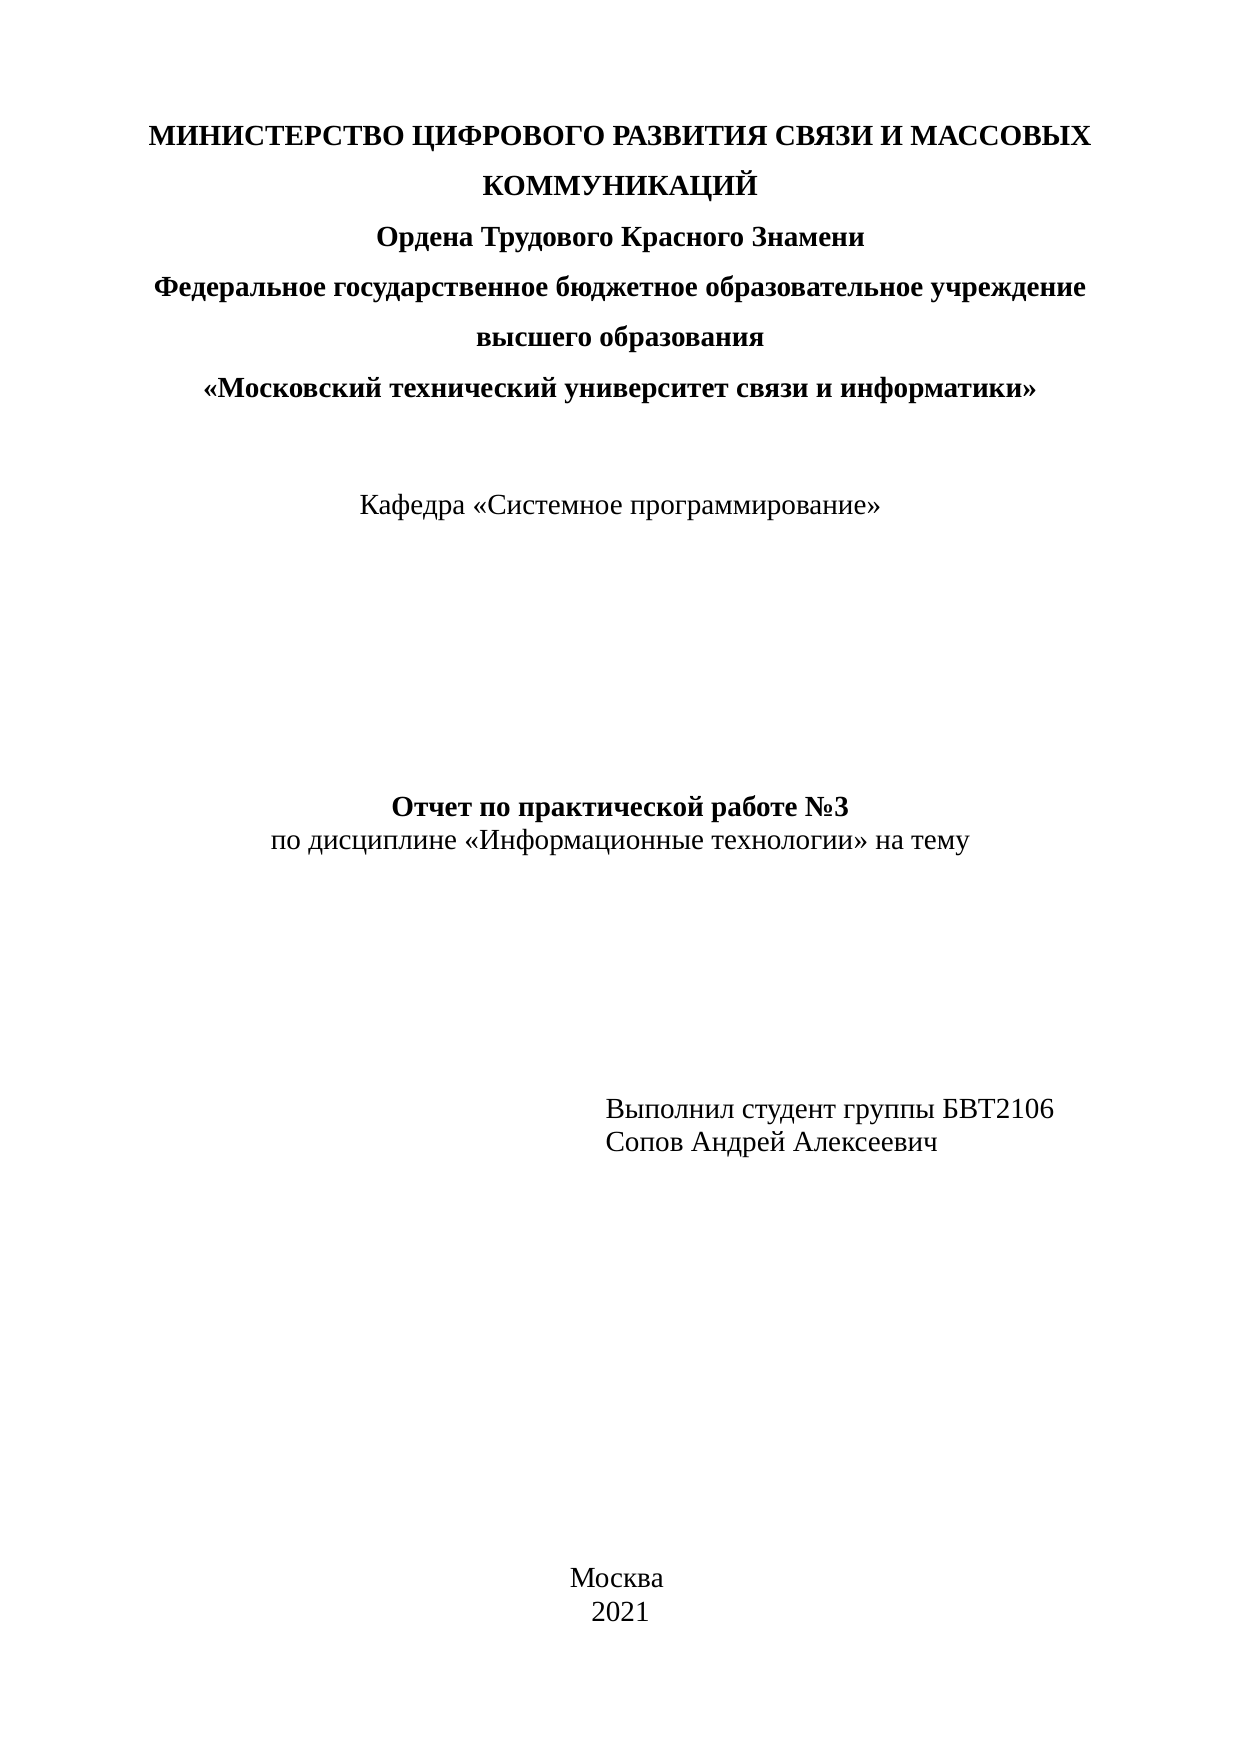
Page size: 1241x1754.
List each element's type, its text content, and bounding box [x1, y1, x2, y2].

text Москва [118, 1560, 1122, 1594]
text Отчет по практической работе №3 [118, 789, 1122, 822]
text Кафедра «Системное программирование» [118, 487, 1122, 521]
text Федеральное государственное бюджетное образовательное учреждение высшего образования [118, 269, 1122, 353]
text «Московский технический университет связи и информатики» [118, 370, 1122, 403]
text 2021 [118, 1594, 1122, 1627]
text Ордена Трудового Красного Знамени [118, 219, 1122, 252]
text Сопов Андрей Алексеевич [118, 1124, 1134, 1158]
text по дисциплине «Информационные технологии» на тему [118, 822, 1122, 856]
text Выполнил студент группы БВТ2106 [118, 1091, 1134, 1124]
text МИНИСТЕРСТВО ЦИФРОВОГО РАЗВИТИЯ СВЯЗИ И МАССОВЫХ КОММУНИКАЦИЙ [118, 118, 1122, 202]
